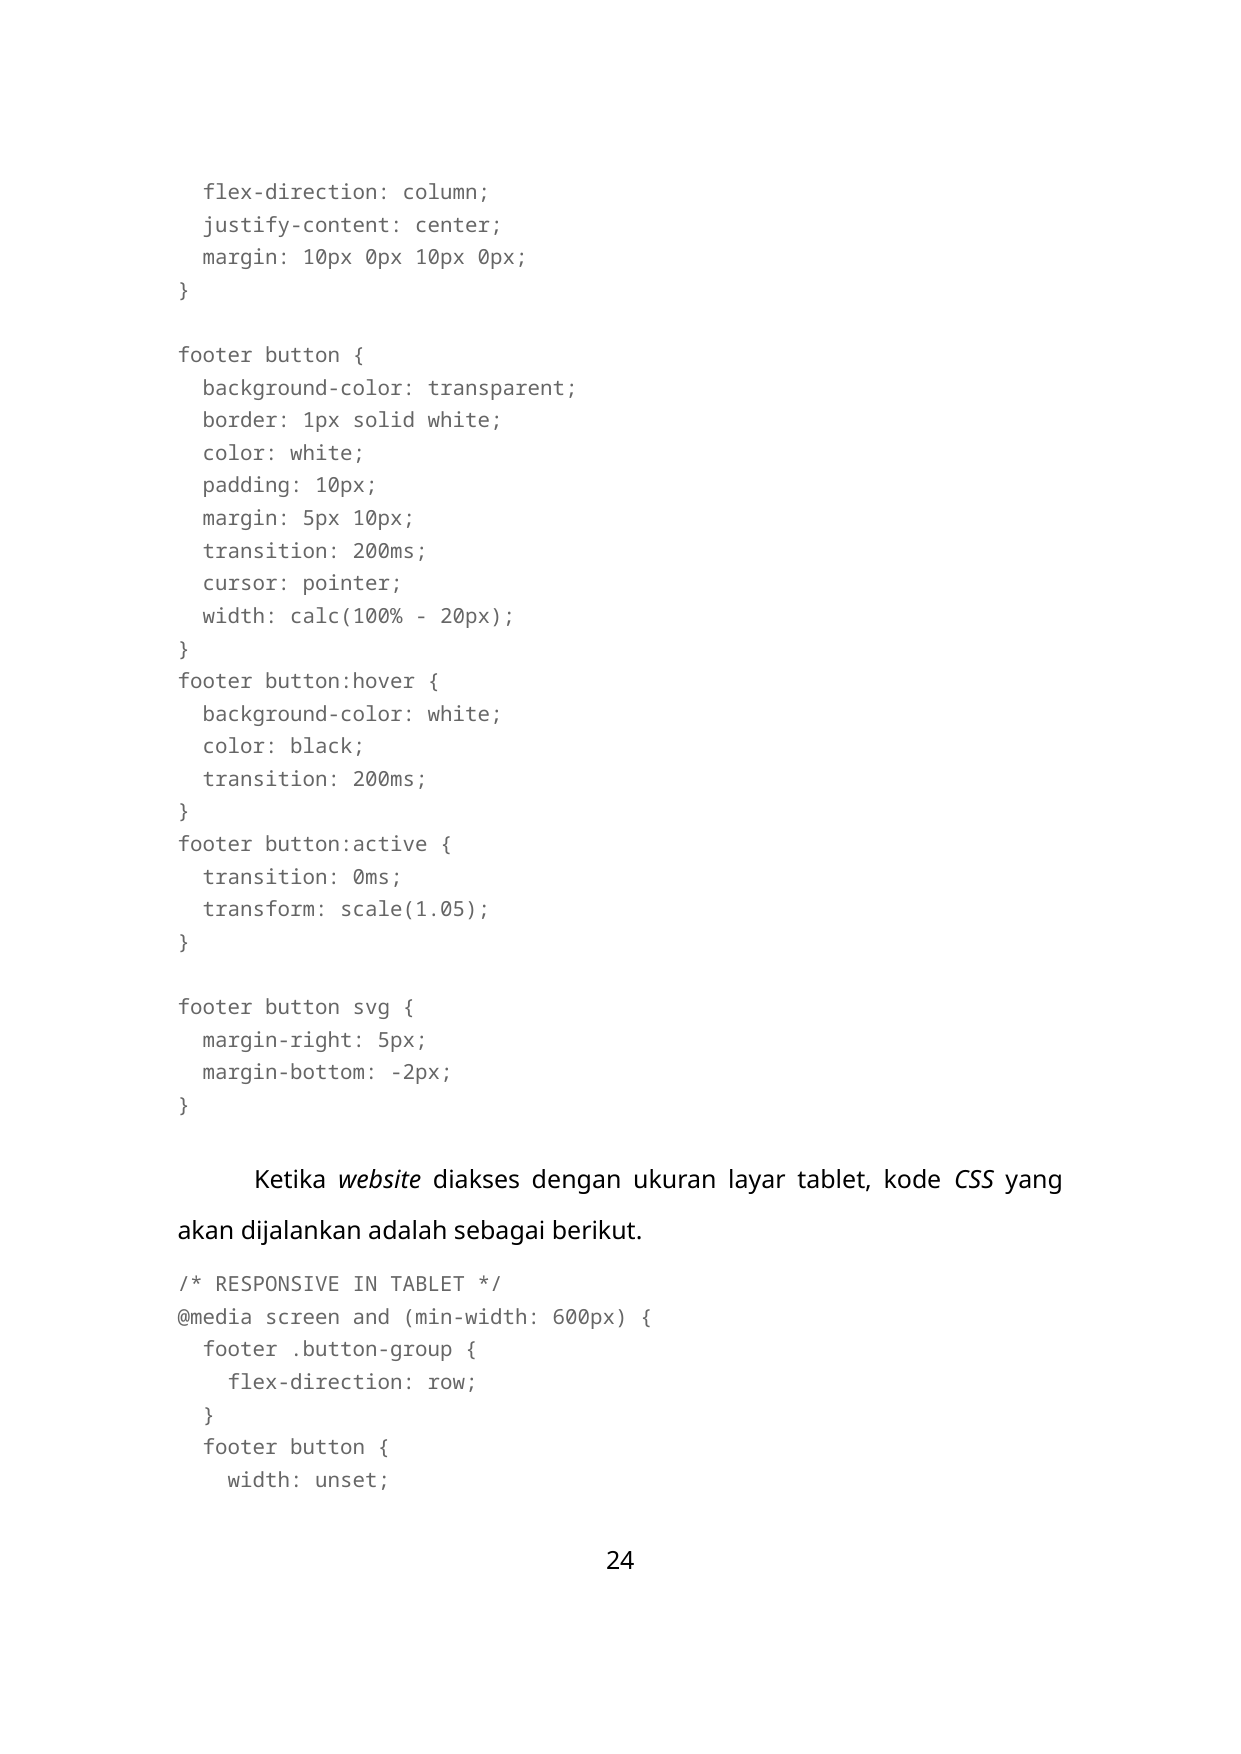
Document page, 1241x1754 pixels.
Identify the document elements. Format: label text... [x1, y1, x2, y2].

text padding: 10px; [177, 471, 1063, 499]
text @media screen and (min-width: 600px) { [177, 1302, 1063, 1330]
text } [177, 927, 1063, 956]
text footer .button-group { [177, 1334, 1063, 1363]
text footer button svg { [177, 992, 1063, 1021]
text width: unset; [177, 1465, 1063, 1493]
text flex-direction: row; [177, 1367, 1063, 1396]
text } [177, 1090, 1063, 1118]
text transform: scale(1.05); [177, 894, 1063, 923]
text transition: 200ms; [177, 764, 1063, 792]
text background-color: white; [177, 699, 1063, 727]
text } [177, 275, 1063, 303]
text width: calc(100% - 20px); [177, 601, 1063, 629]
text footer button { [177, 340, 1063, 369]
text transition: 0ms; [177, 862, 1063, 890]
text Ketika website diakses dengan ukuran layar tablet, kode CSS yang akan dijalankan adalah sebagai berikut. [177, 1161, 1063, 1246]
text color: black; [177, 731, 1063, 760]
text flex-direction: column; [177, 177, 1063, 206]
text justify-content: center; [177, 210, 1063, 238]
text cursor: pointer; [177, 568, 1063, 597]
text /* RESPONSIVE IN TABLET */ [177, 1269, 1063, 1298]
text color: white; [177, 438, 1063, 466]
text } [177, 634, 1063, 662]
text footer button:active { [177, 829, 1063, 858]
text footer button:hover { [177, 666, 1063, 695]
text margin: 10px 0px 10px 0px; [177, 242, 1063, 271]
text margin: 5px 10px; [177, 503, 1063, 532]
text } [177, 797, 1063, 825]
text background-color: transparent; [177, 373, 1063, 401]
text margin-right: 5px; [177, 1025, 1063, 1053]
text transition: 200ms; [177, 536, 1063, 564]
text } [177, 1400, 1063, 1428]
text footer button { [177, 1432, 1063, 1461]
text margin-bottom: -2px; [177, 1057, 1063, 1086]
text border: 1px solid white; [177, 405, 1063, 434]
